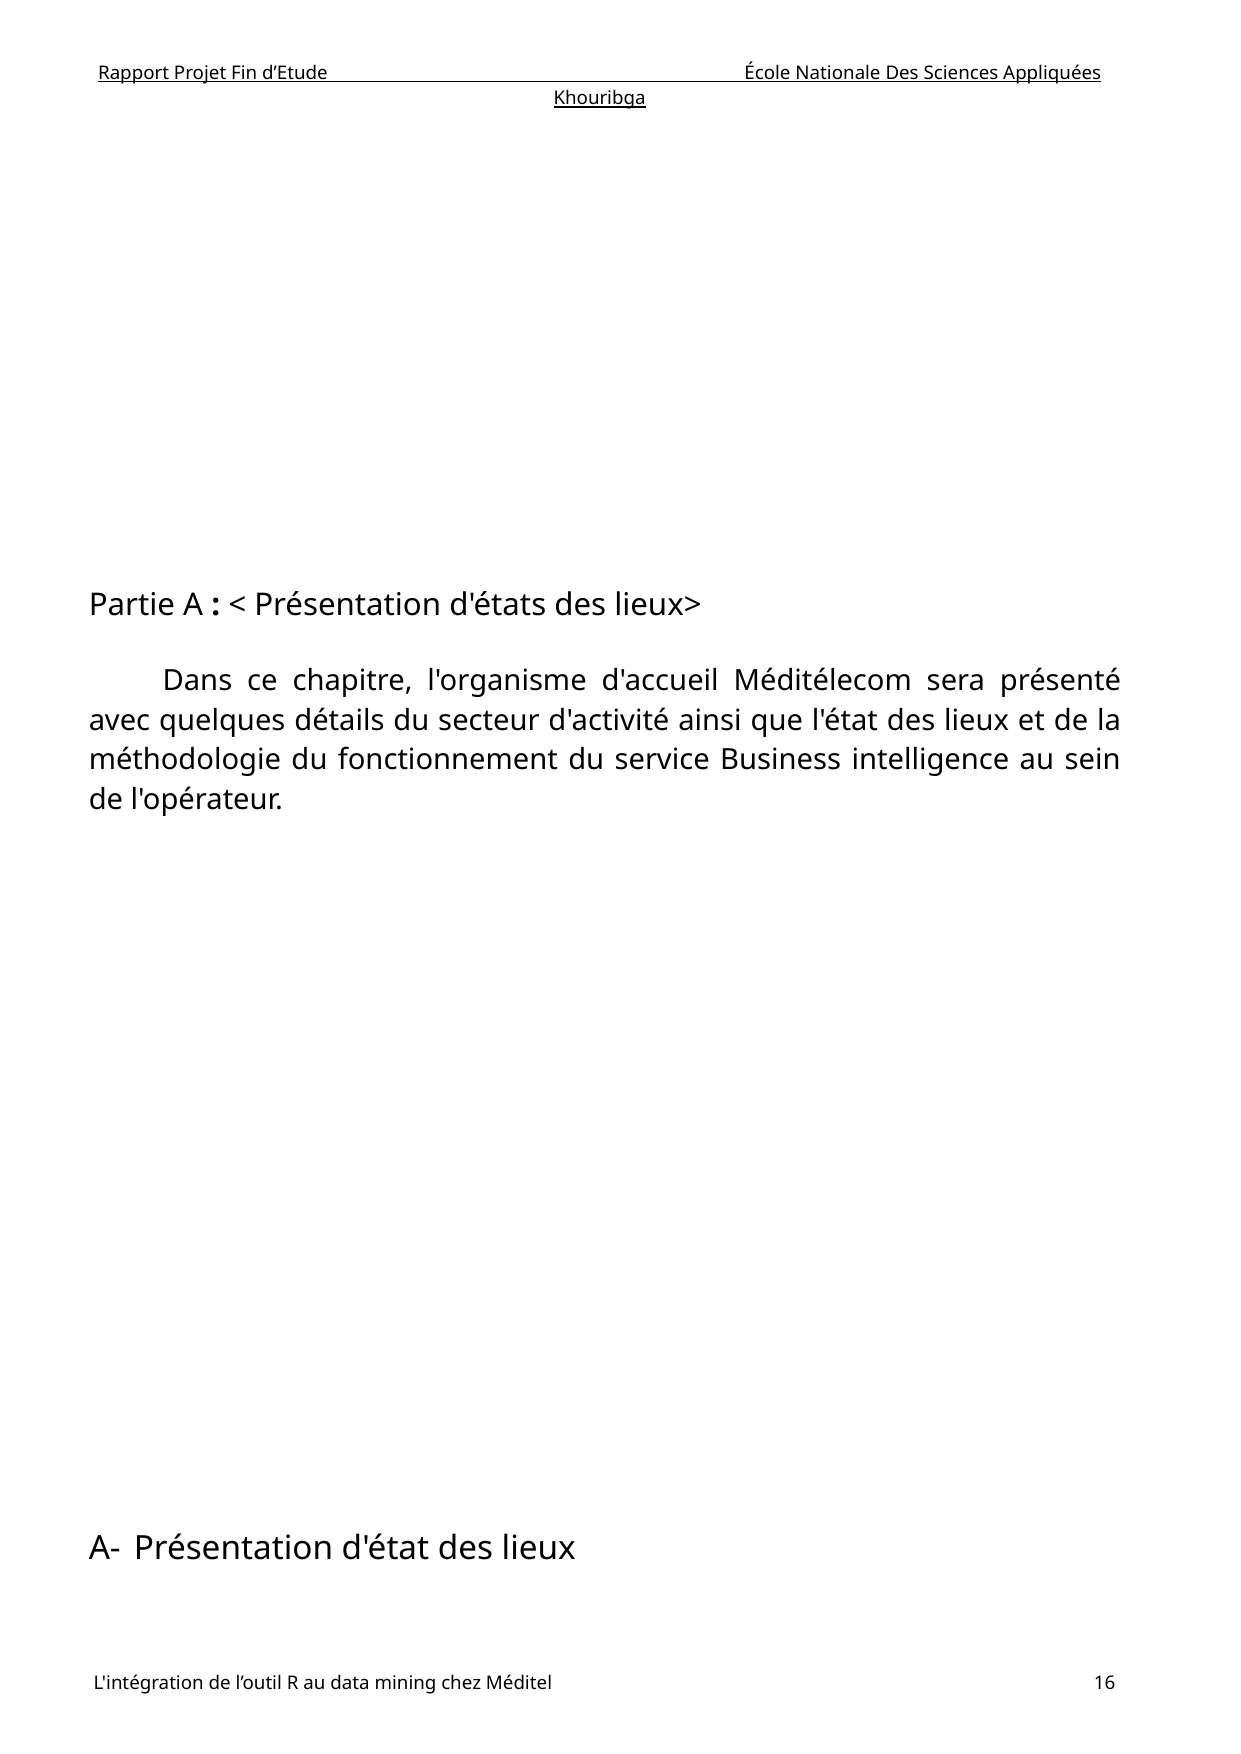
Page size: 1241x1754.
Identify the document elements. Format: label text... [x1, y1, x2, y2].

subtitle Présentation d'état des lieux [88, 1524, 1122, 1569]
text Dans ce chapitre, l'organisme d'accueil Méditélecom sera présenté avec quelques détails du secteur d'activité ainsi que l'état des lieux et de la méthodologie du fonctionnement du service Business intelligence au sein de l'opérateur. [88, 659, 1122, 818]
text Partie A : < Présentation d'états des lieux> [88, 582, 1122, 625]
